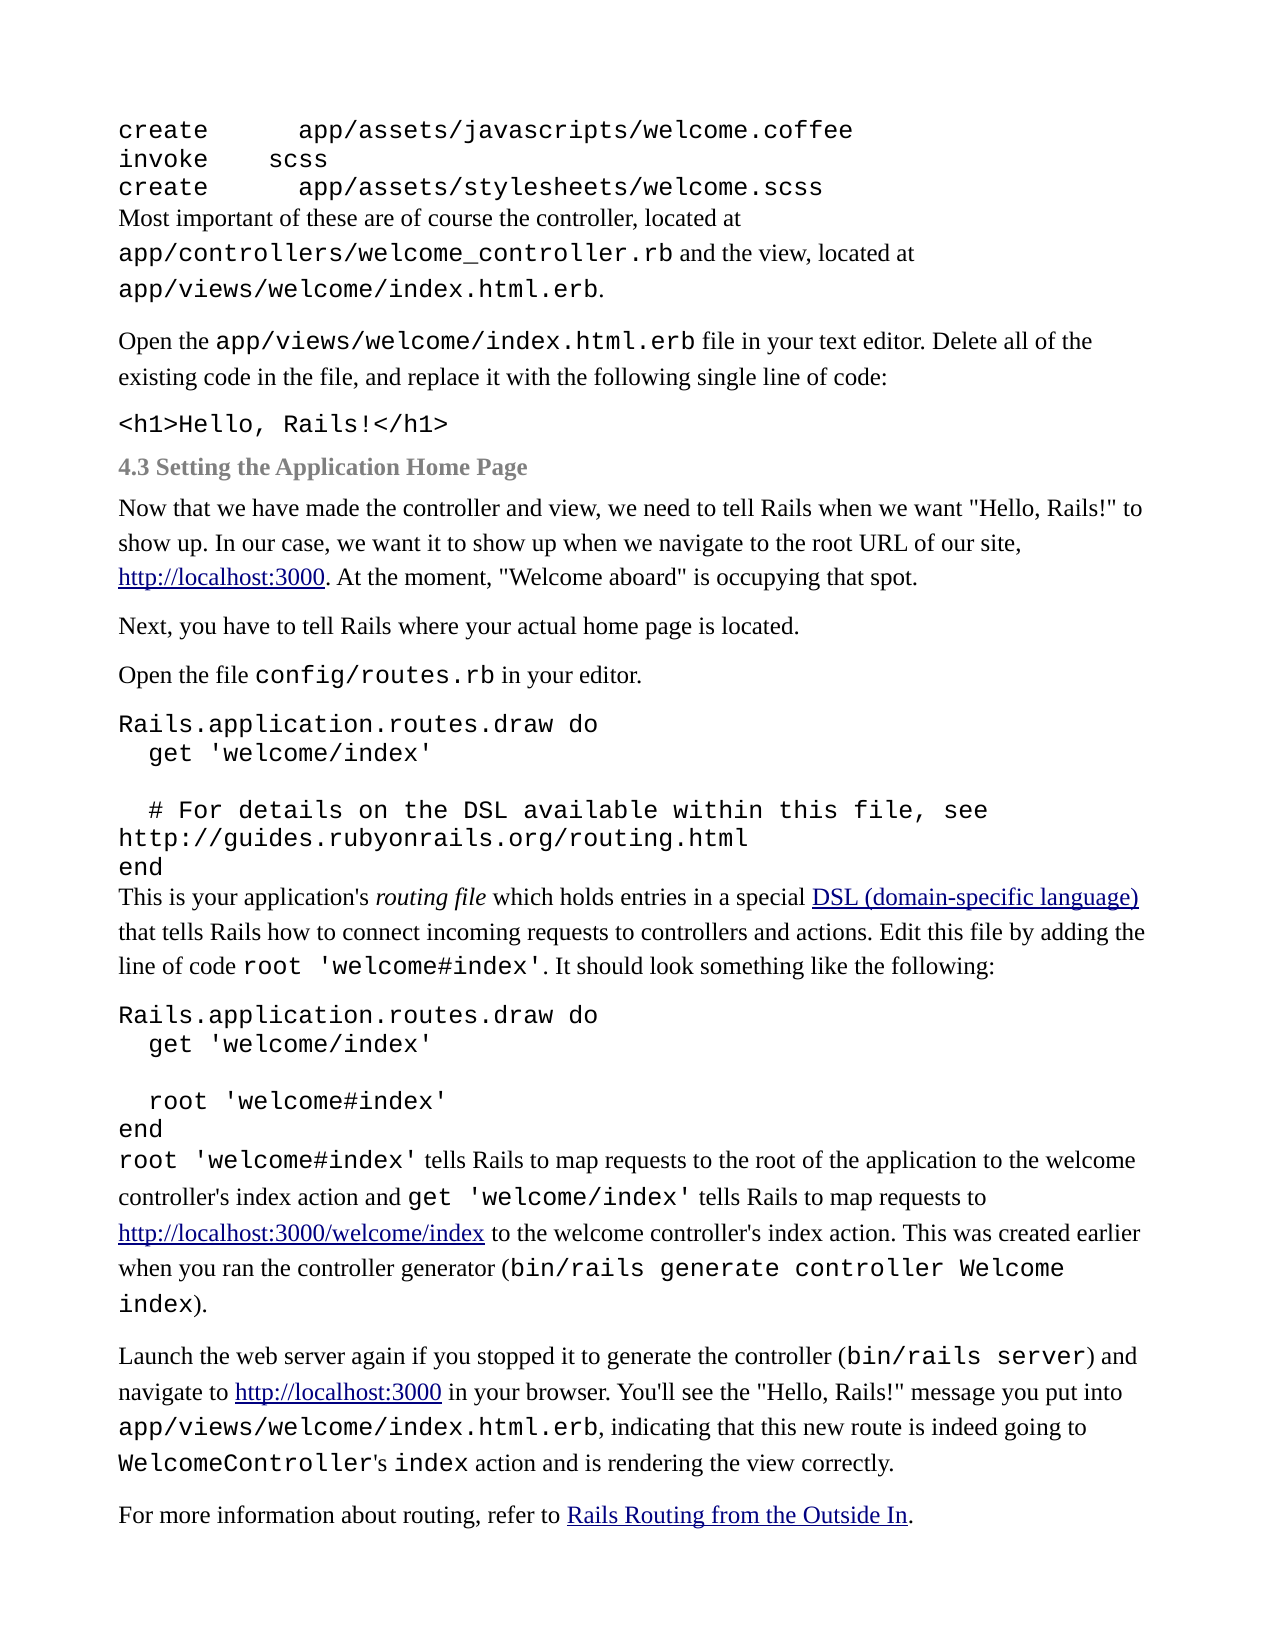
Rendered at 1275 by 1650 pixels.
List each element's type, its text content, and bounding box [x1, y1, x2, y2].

text Open the file config/routes.rb in your editor. [118, 661, 1157, 691]
table_header Rails.application.routes.draw do get 'welcome/index' # For details on the DSL available within this file, see http://guides.rubyonrails.org/routing.html end [118, 712, 1157, 882]
table_header Rails.application.routes.draw do get 'welcome/index' root 'welcome#index' end [118, 1003, 602, 1145]
text Next, you have to tell Rails where your actual home page is located. [118, 611, 1157, 640]
text This is your application's routing file which holds entries in a special DSL (domain-specific language) that tells Rails how to connect incoming requests to controllers and actions. Edit this file by adding the line of code root 'welcome#index'. It should look something like the following: [118, 882, 1157, 982]
text Launch the web server again if you stopped it to generate the controller (bin/rails server) and navigate to http://localhost:3000 in your browser. You'll see the "Hello, Rails!" message you put into app/views/welcome/index.html.erb, indicating that this new route is indeed going to WelcomeController's index action and is rendering the view correctly. [118, 1341, 1157, 1479]
text Most important of these are of course the controller, located at app/controllers/welcome_controller.rb and the view, located at app/views/welcome/index.html.erb. [118, 203, 1157, 305]
subtitle 4.3 Setting the Application Home Page [118, 452, 1157, 481]
table_header create app/assets/javascripts/welcome.coffee invoke scss create app/assets/stylesheets/welcome.scss [118, 118, 923, 203]
text Now that we have made the controller and view, we need to tell Rails when we want "Hello, Rails!" to show up. In our case, we want it to show up when we navigate to the root URL of our site, http://localhost:3000. At the moment, "Welcome aboard" is occupying that spot. [118, 493, 1157, 591]
text Open the app/views/welcome/index.html.erb file in your text editor. Delete all of the existing code in the file, and replace it with the following single line of code: [118, 326, 1157, 391]
table_header <h1>Hello, Rails!</h1> [118, 411, 455, 440]
text root 'welcome#index' tells Rails to map requests to the root of the application to the welcome controller's index action and get 'welcome/index' tells Rails to map requests to http://localhost:3000/welcome/index to the welcome controller's index action. This was created earlier when you ran the controller generator (bin/rails generate controller Welcome index). [118, 1145, 1157, 1320]
text For more information about routing, refer to Rails Routing from the Outside In. [118, 1500, 1157, 1529]
